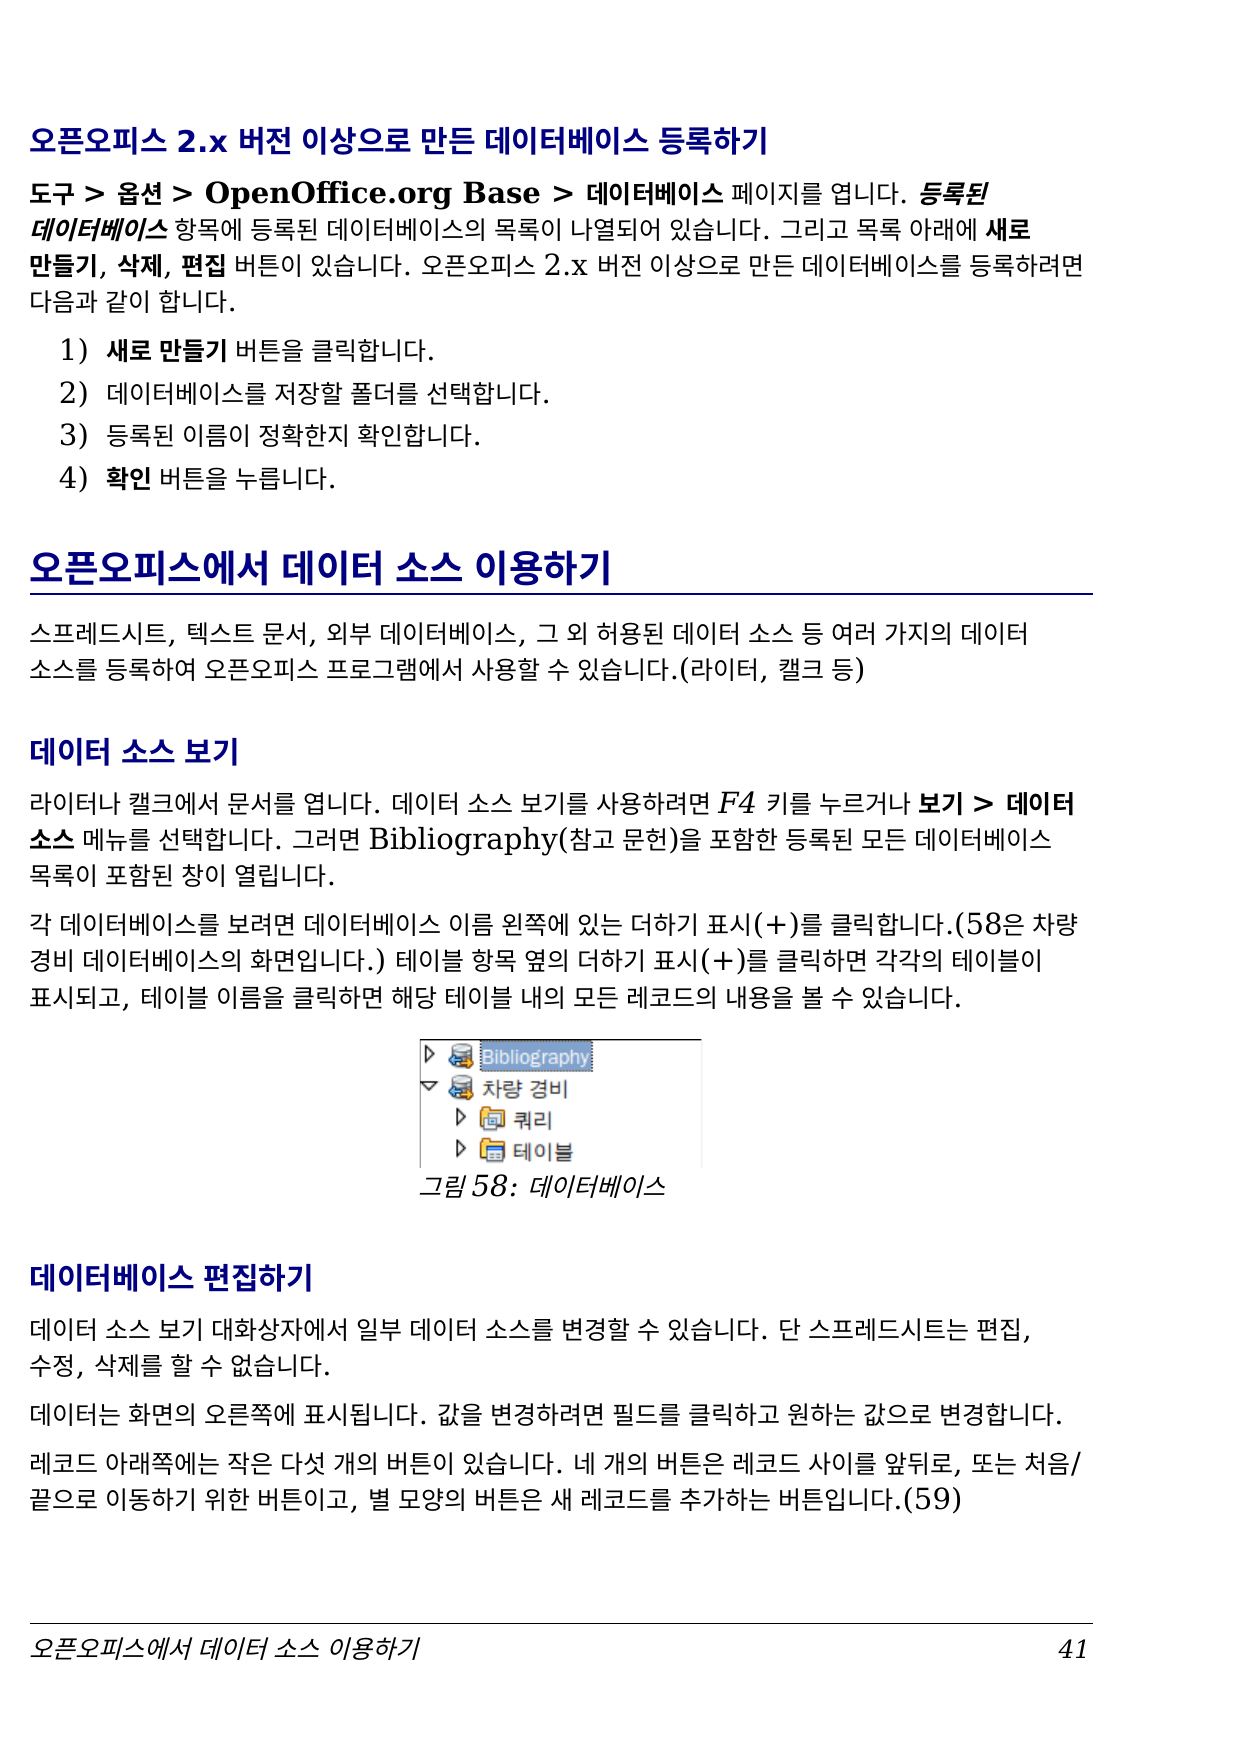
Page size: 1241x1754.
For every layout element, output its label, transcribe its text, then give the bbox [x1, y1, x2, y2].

list 확인 버튼을 누릅니다. [88, 459, 1093, 495]
text 각 데이터베이스를 보려면 데이터베이스 이름 왼쪽에 있는 더하기 표시(+)를 클릭합니다.(그림 58은 차량 경비 데이터베이스의 화면입니다.) 테이블 항목 옆의 더하기 표시(+)를 클릭하면 각각의 테이블이 표시되고, 테이블 이름을 클릭하면 해당 테이블 내의 모든 레코드의 내용을 볼 수 있습니다. [29, 906, 1093, 1014]
text 데이터 소스 보기 대화상자에서 일부 데이터 소스를 변경할 수 있습니다. 단 스프레드시트는 편집, 수정, 삭제를 할 수 없습니다. [29, 1310, 1093, 1383]
text 그림 58: 데이터베이스 [418, 1039, 704, 1204]
text 라이터나 캘크에서 문서를 엽니다. 데이터 소스 보기를 사용하려면 F4 키를 누르거나 보기 > 데이터 소스 메뉴를 선택합니다. 그러면 Bibliography(참고 문헌)을 포함한 등록된 모든 데이터베이스 목록이 포함된 창이 열립니다. [29, 784, 1093, 893]
subtitle 오픈오피스 2.x 버전 이상으로 만든 데이터베이스 등록하기 [29, 118, 1093, 162]
subtitle 데이터 소스 보기 [29, 728, 1093, 772]
subtitle 오픈오피스에서 데이터 소스 이용하기 [29, 539, 1093, 595]
text 레코드 아래쪽에는 작은 다섯 개의 버튼이 있습니다. 네 개의 버튼은 레코드 사이를 앞뒤로, 또는 처음/끝으로 이동하기 위한 버튼이고, 별 모양의 버튼은 새 레코드를 추가하는 버튼입니다.(그림 59) [29, 1444, 1093, 1517]
list 새로 만들기 버튼을 클릭합니다. [88, 332, 1093, 368]
list 등록된 이름이 정확한지 확인합니다. [88, 417, 1093, 453]
list 데이터베이스를 저장할 폴더를 선택합니다. [88, 374, 1093, 410]
text 스프레드시트, 텍스트 문서, 외부 데이터베이스, 그 외 허용된 데이터 소스 등 여러 가지의 데이터 소스를 등록하여 오픈오피스 프로그램에서 사용할 수 있습니다.(라이터, 캘크 등) [29, 614, 1093, 687]
text 데이터는 화면의 오른쪽에 표시됩니다. 값을 변경하려면 필드를 클릭하고 원하는 값으로 변경합니다. [29, 1395, 1093, 1432]
picture [419, 1039, 703, 1168]
text 도구 > 옵션 > OpenOffice.org Base > 데이터베이스 페이지를 엽니다. 등록된 데이터베이스 항목에 등록된 데이터베이스의 목록이 나열되어 있습니다. 그리고 목록 아래에 새로 만들기, 삭제, 편집 버튼이 있습니다. 오픈오피스 2.x 버전 이상으로 만든 데이터베이스를 등록하려면 다음과 같이 합니다. [29, 174, 1093, 319]
subtitle 데이터베이스 편집하기 [29, 1254, 1093, 1298]
